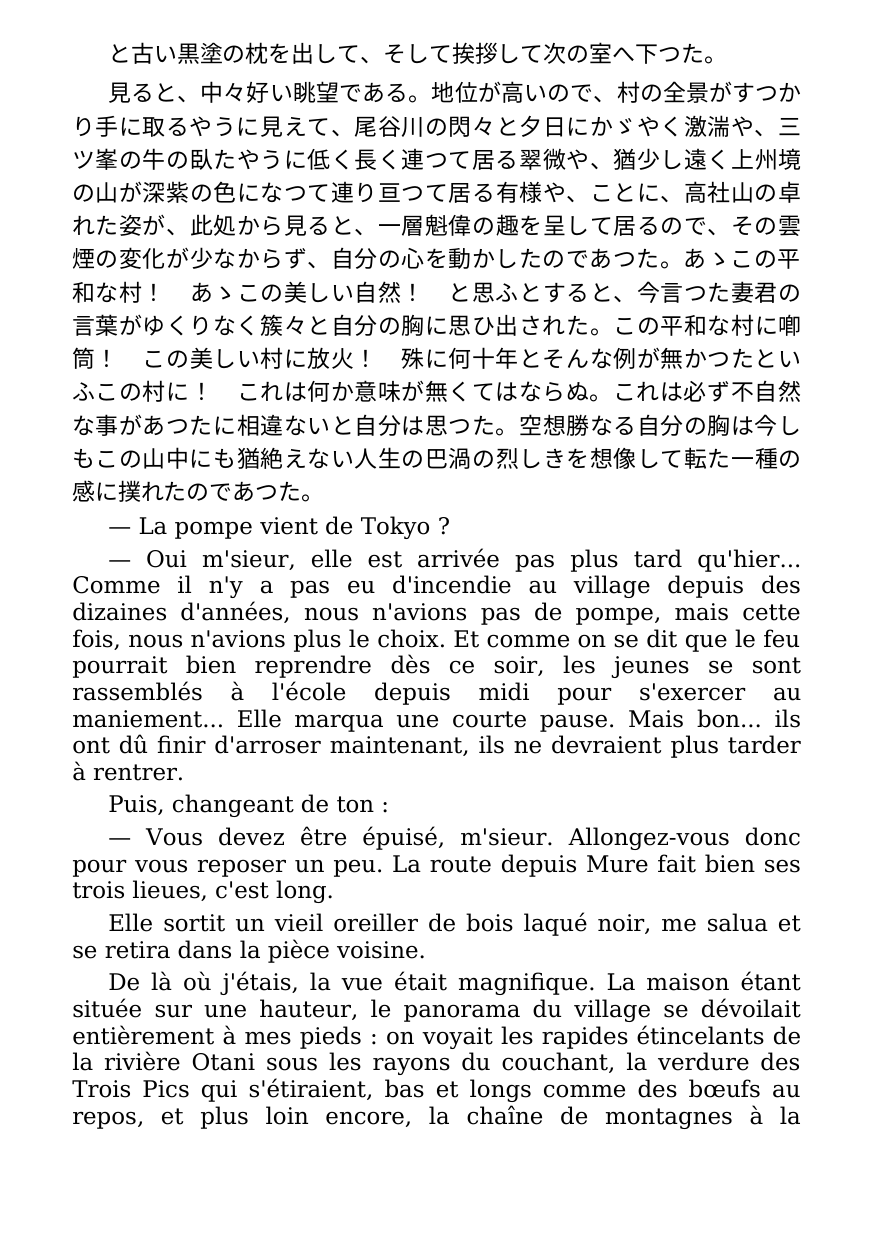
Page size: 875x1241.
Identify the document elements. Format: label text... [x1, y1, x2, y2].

text 見ると、中々好い眺望である。地位が高いので、村の全景がすつかり手に取るやうに見えて、尾谷川の閃々と夕日にかゞやく激湍や、三ツ峯の牛の臥たやうに低く長く連つて居る翠微や、猶少し遠く上州境の山が深紫の色になつて連り亘つて居る有様や、ことに、高社山の卓れた姿が、此処から見ると、一層魁偉の趣を呈して居るので、その雲煙の変化が少なからず、自分の心を動かしたのであつた。あゝこの平和な村！ あゝこの美しい自然！ と思ふとすると、今言つた妻君の言葉がゆくりなく簇々と自分の胸に思ひ出された。この平和な村に喞筒！ この美しい村に放火！ 殊に何十年とそんな例が無かつたといふこの村に！ これは何か意味が無くてはならぬ。これは必ず不自然な事があつたに相違ないと自分は思つた。空想勝なる自分の胸は今しもこの山中にも猶絶えない人生の巴渦の烈しきを想像して転た一種の感に撲れたのであつた。 [72, 75, 802, 507]
text Puis, changeant de ton : [72, 792, 802, 818]
text — Oui m'sieur, elle est arrivée pas plus tard qu'hier... Comme il n'y a pas eu d'incendie au village depuis des dizaines d'années, nous n'avions pas de pompe, mais cette fois, nous n'avions plus le choix. Et comme on se dit que le feu pourrait bien reprendre dès ce soir, les jeunes se sont rassemblés à l'école depuis midi pour s'exercer au maniement... Elle marqua une courte pause. Mais bon... ils ont dû finir d'arroser maintenant, ils ne devraient plus tarder à rentrer. [72, 546, 802, 786]
text De là où j'étais, la vue était magnifique. La maison étant située sur une hauteur, le panorama du village se dévoilait entièrement à mes pieds : on voyait les rapides étincelants de la rivière Otani sous les rayons du couchant, la verdure des Trois Pics qui s'étiraient, bas et longs comme des bœufs au repos, et plus loin encore, la chaîne de montagnes à la [72, 969, 802, 1129]
text と古い黒塗の枕を出して、そして挨拶して次の室へ下つた。 [72, 36, 802, 69]
text — Vous devez être épuisé, m'sieur. Allongez-vous donc pour vous reposer un peu. La route depuis Mure fait bien ses trois lieues, c'est long. [72, 824, 802, 904]
text Elle sortit un vieil oreiller de bois laqué noir, me salua et se retira dans la pièce voisine. [72, 910, 802, 963]
text — La pompe vient de Tokyo ? [72, 513, 802, 540]
